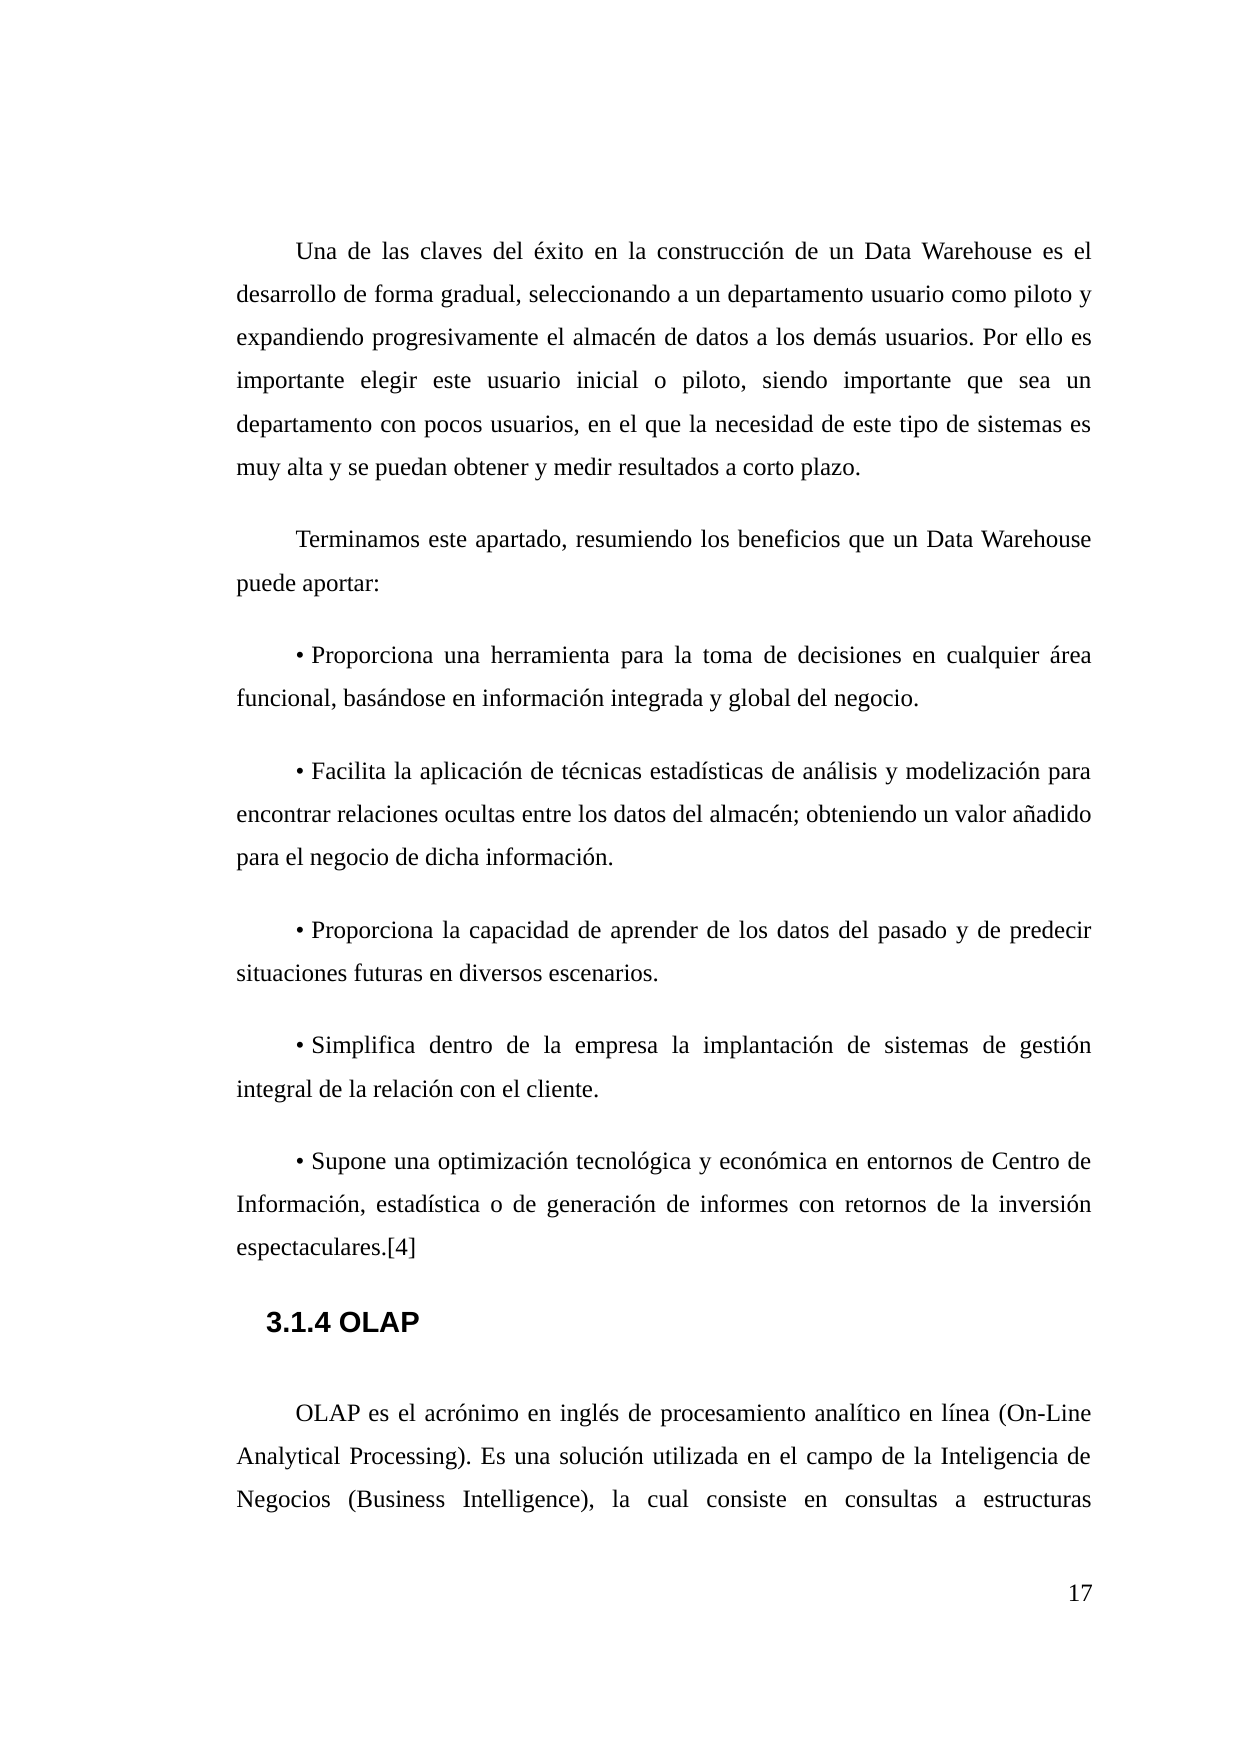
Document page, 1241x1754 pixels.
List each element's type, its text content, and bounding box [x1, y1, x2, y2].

text Terminamos este apartado, resumiendo los beneficios que un Data Warehouse puede aportar: [236, 524, 1093, 596]
text Una de las claves del éxito en la construcción de un Data Warehouse es el desarrollo de forma gradual, seleccionando a un departamento usuario como piloto y expandiendo progresivamente el almacén de datos a los demás usuarios. Por ello es importante elegir este usuario inicial o piloto, siendo importante que sea un departamento con pocos usuarios, en el que la necesidad de este tipo de sistemas es muy alta y se puedan obtener y medir resultados a corto plazo. [236, 236, 1093, 481]
text • Proporciona la capacidad de aprender de los datos del pasado y de predecir situaciones futuras en diversos escenarios. [236, 915, 1093, 987]
subtitle 3.1.4 OLAP [236, 1305, 1093, 1339]
text • Simplifica dentro de la empresa la implantación de sistemas de gestión integral de la relación con el cliente. [236, 1031, 1093, 1102]
text • Facilita la aplicación de técnicas estadísticas de análisis y modelización para encontrar relaciones ocultas entre los datos del almacén; obteniendo un valor añadido para el negocio de dicha información. [236, 756, 1093, 871]
text • Proporciona una herramienta para la toma de decisiones en cualquier área funcional, basándose en información integrada y global del negocio. [236, 640, 1093, 712]
text OLAP es el acrónimo en inglés de procesamiento analítico en línea (On-Line Analytical Processing). Es una solución utilizada en el campo de la Inteligencia de Negocios (Business Intelligence), la cual consiste en consultas a estructuras [236, 1398, 1093, 1513]
text • Supone una optimización tecnológica y económica en entornos de Centro de Información, estadística o de generación de informes con retornos de la inversión espectaculares.[4] [236, 1146, 1093, 1261]
